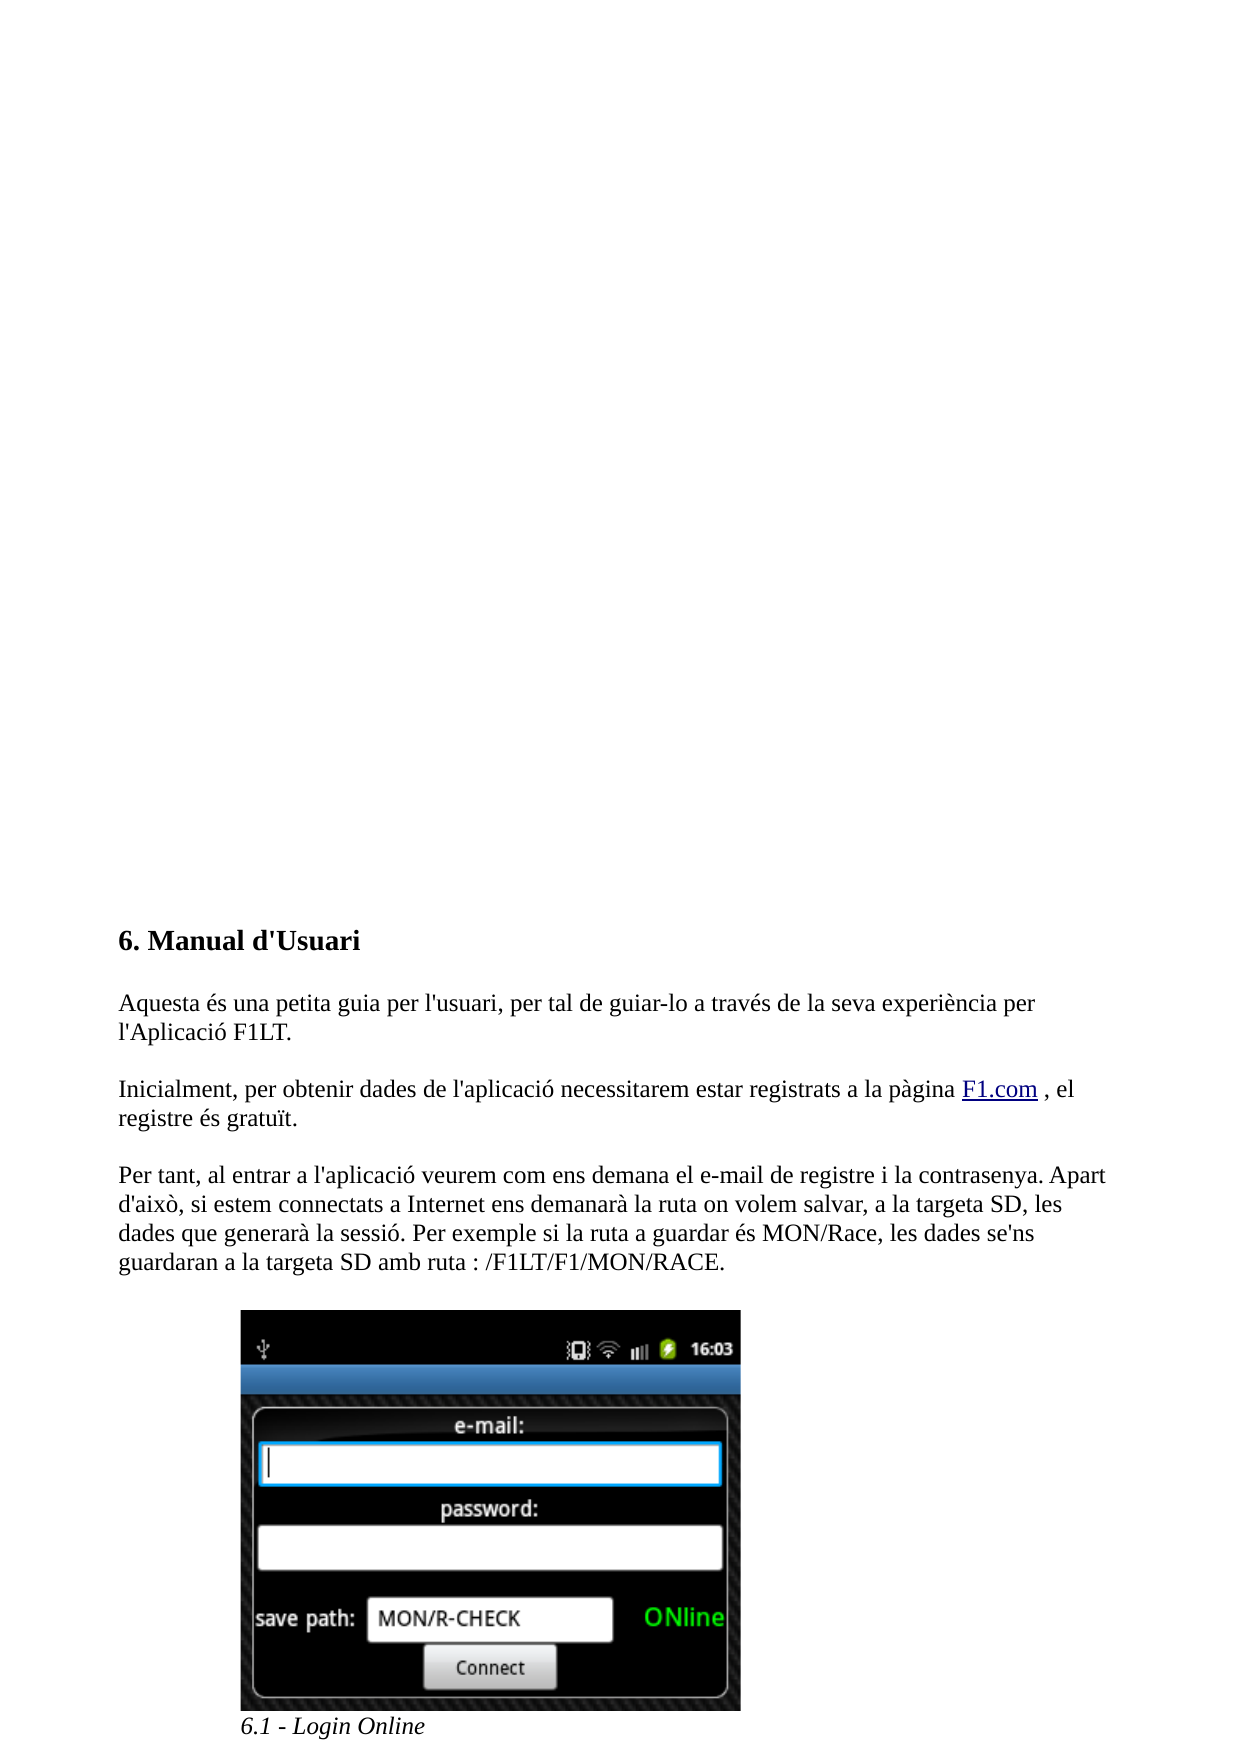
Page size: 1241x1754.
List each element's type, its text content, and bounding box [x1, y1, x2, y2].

text Inicialment, per obtenir dades de l'aplicació necessitarem estar registrats a la pàgina F1.com , el registre és gratuït. [118, 1074, 1122, 1132]
text Per tant, al entrar a l'aplicació veurem com ens demana el e-mail de registre i la contrasenya. Apart d'això, si estem connectats a Internet ens demanarà la ruta on volem salvar, a la targeta SD, les dades que generarà la sessió. Per exemple si la ruta a guardar és MON/Race, les dades se'ns guardaran a la targeta SD amb ruta : /F1LT/F1/MON/RACE. [118, 1160, 1122, 1275]
picture [240, 1310, 741, 1711]
text 6.1 - Login Online [240, 1711, 740, 1739]
text 6. Manual d'Usuari [118, 923, 1122, 957]
text Aquesta és una petita guia per l'usuari, per tal de guiar-lo a través de la seva experiència per l'Aplicació F1LT. [118, 988, 1122, 1045]
